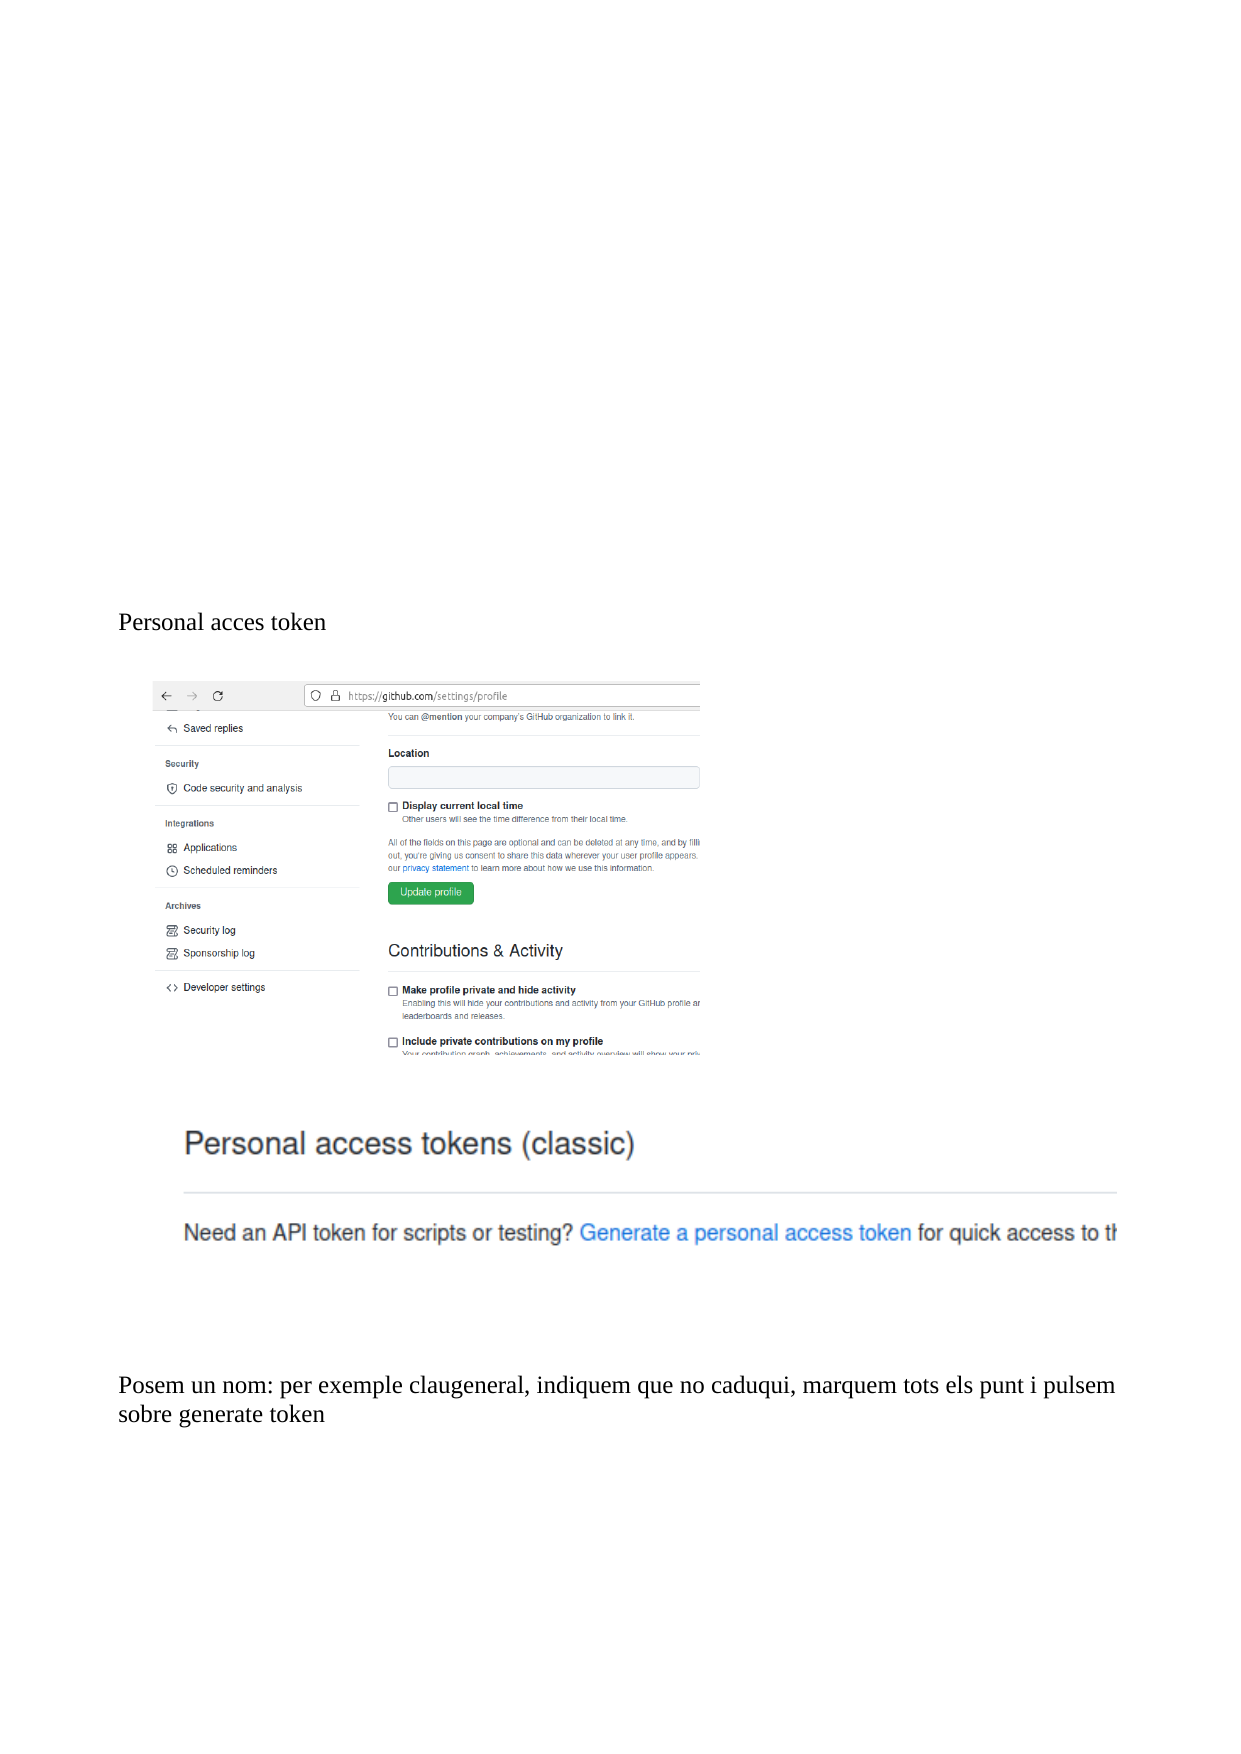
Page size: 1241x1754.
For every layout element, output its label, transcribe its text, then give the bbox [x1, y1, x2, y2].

picture [123, 1095, 1117, 1255]
text Personal acces token [118, 607, 1122, 636]
picture [152, 681, 700, 1055]
text Posem un nom: per exemple claugeneral, indiquem que no caduqui, marquem tots els punt i pulsem sobre generate token [118, 1370, 1122, 1427]
